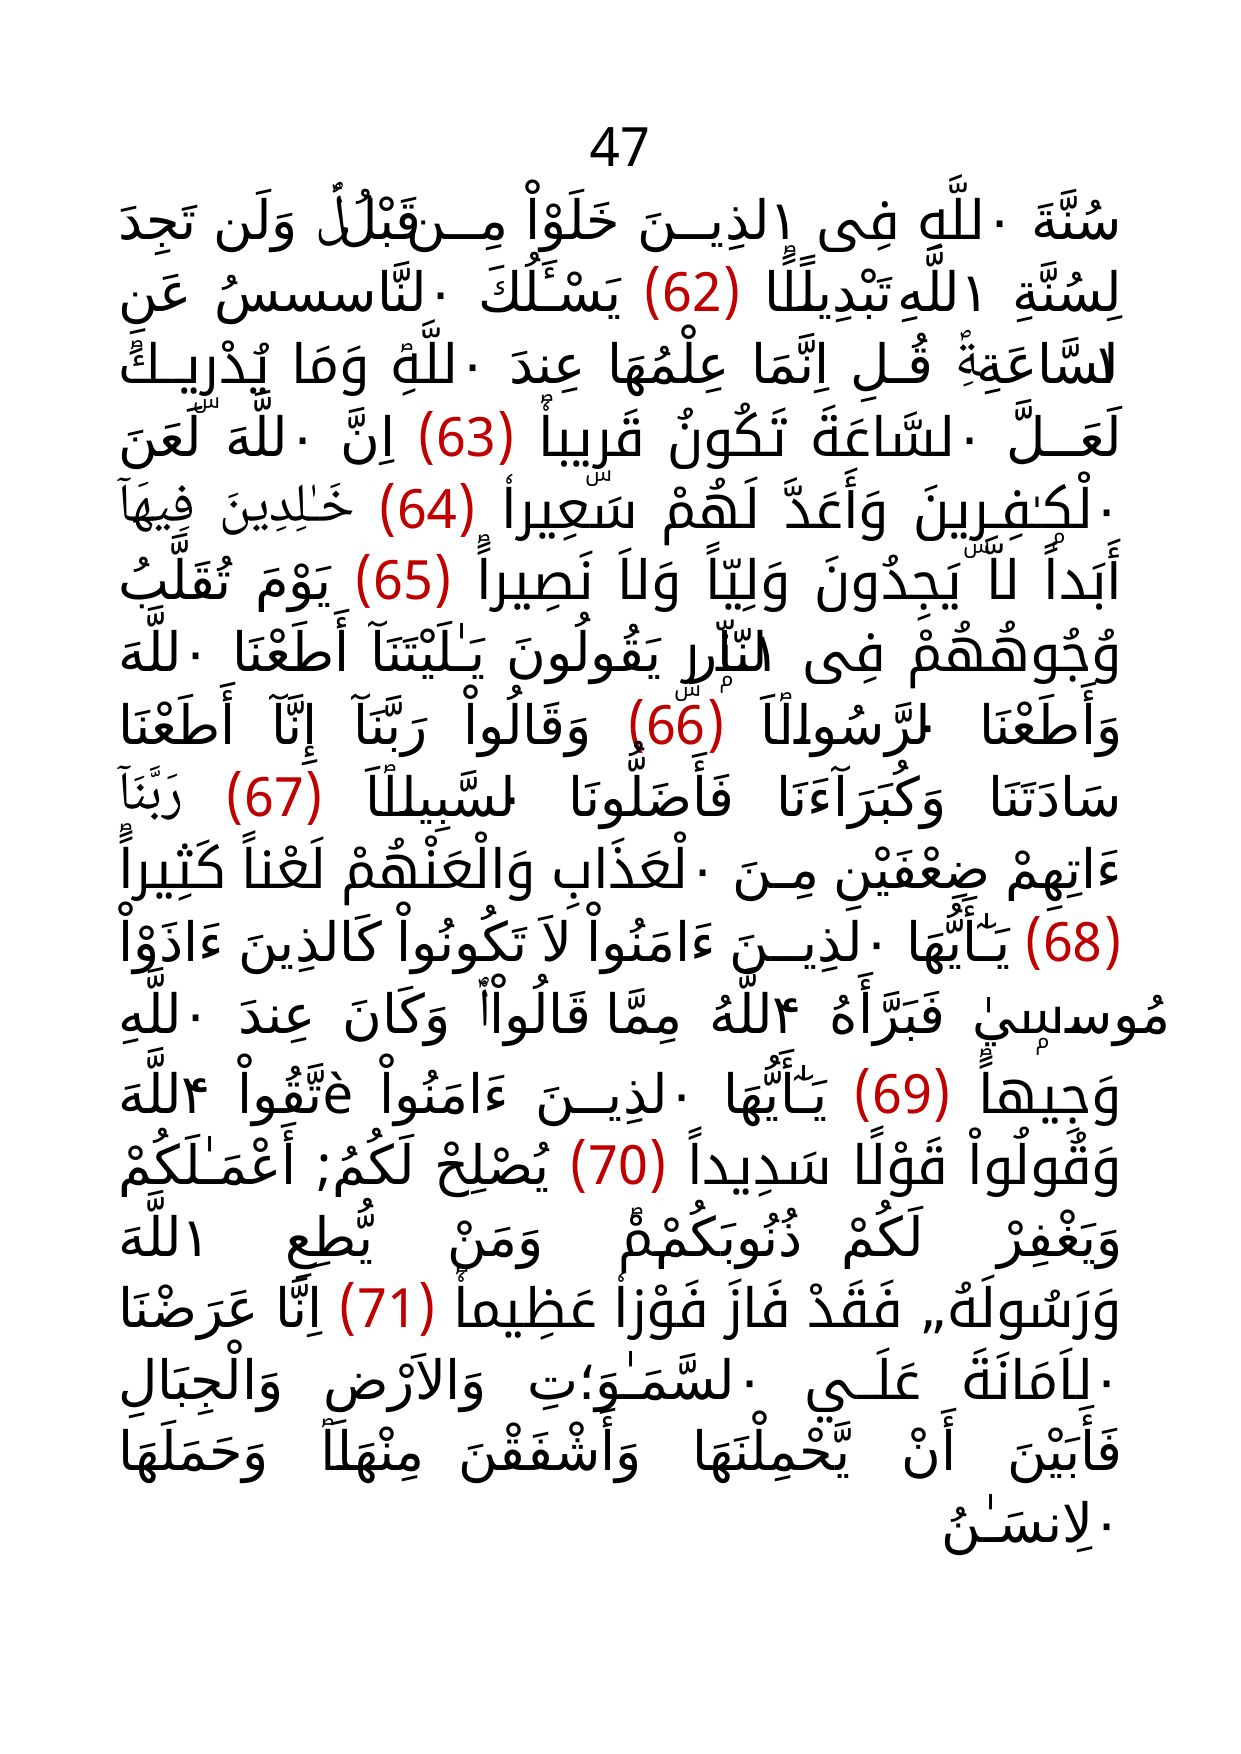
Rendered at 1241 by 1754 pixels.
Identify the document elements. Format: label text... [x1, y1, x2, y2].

text 47 [118, 118, 1122, 189]
text سُنَّةَ ۰للَّهِ فِى ۱لذِيــنَ خَلَوْاْ مِــن قَبْلُؐ وَلَن تَجِدَ لِسُنَّةِ ۱للَّهِ تَبْدِيلًؐا (62) يَسْـَٔلُكَ ۰لنَّاسسسُ عَنِ ۱لسَّاعَةِؐ قُـلِ اِنَّمَا عِلْمُهَا عِندَ ۰للَّهِؐ وَمَا يُدْرۣيــكَؐ لَعَــلَّ ۰لسَّاعَةَ تَكُونُ قَرۣيباٗؐ (63) اِنَّ ۰للَّهَ لَعَنَ ۰لْكۭـٰفِـرۣينَ وَأَعَدَّ لَهُمْ سَعِيراٗ (64) خَـٰلِدِينَ فِيهَآ أَبَداً لاَّ يَجِدُونَ وَلِيّاً وَلاَ نَصِيراًؐ (65) يَوْمَ تُقَلَّبُ وُجُوهُهُمْ فِى ۱لنّۭارۣ يَقُولُونَ يَـٰلَيْتَنَآ أَطَعْنَا ۰للَّهَ وَأَطَعْنَا ۰لرَّسُولؐاَ (66) وَقَالُواْ رَبَّنَآ إِنَّآ أَطَعْنَا سَادَتَنَا وَكُبَرَآءَنَا فَأَضَلُّونَا ۰لسَّبِيلؐاَ (67) رَبَّنَآ ءَاتِهِمْ ضِعْفَيْنِ مِـنَ ۰لْعَذَابِ وَالْعَنْهُمْ لَعْناً كَثِيراًؐ (68) يَـٰٓأَيُّهَا ۰لذِيــنَ ءَامَنُواْ لاَ تَكُونُواْ كَالذِينَ ءَاذَوْاْ مُوسۭيٰ فَبَرَّأَهُ ۴للَّهُ مِمَّا قَالُواْؐ وَكَانَ عِندَ ۰للَّهِ وَجِيهاًؐ (69) يَـٰٓأَيُّهَا ۰لذِيــنَ ءَامَنُواْ èتَّقُواْ ۴للَّهَ وَقُولُواْ قَوْلًا سَدِيداً (70) يُصْلِحْ لَكُمُ; أَعْمَـٰلَكُمْ وَيَغْفِرْ لَكُمْ ذُنُوبَكُمْؐ وَمَنْ يُّطِعِ ۱للَّهَ وَرَسُولَهُ„ فَقَدْ فَازَ فَوْزاٗ عَظِيماٗؐ (71) اِنَّا عَرَضْنَا ۰لاَمَانَةَ عَلَــي ۰لسَّمَـٰوَ؛تِ وَالاَرْضِ وَالْجِبَالِ فَأَبَيْنَ أَنْ يَّحْمِلْنَهَا وَأَشْفَقْنَ مِنْهَاؐ وَحَمَلَهَا ۰لِانسَـٰنُ [118, 189, 1122, 1565]
